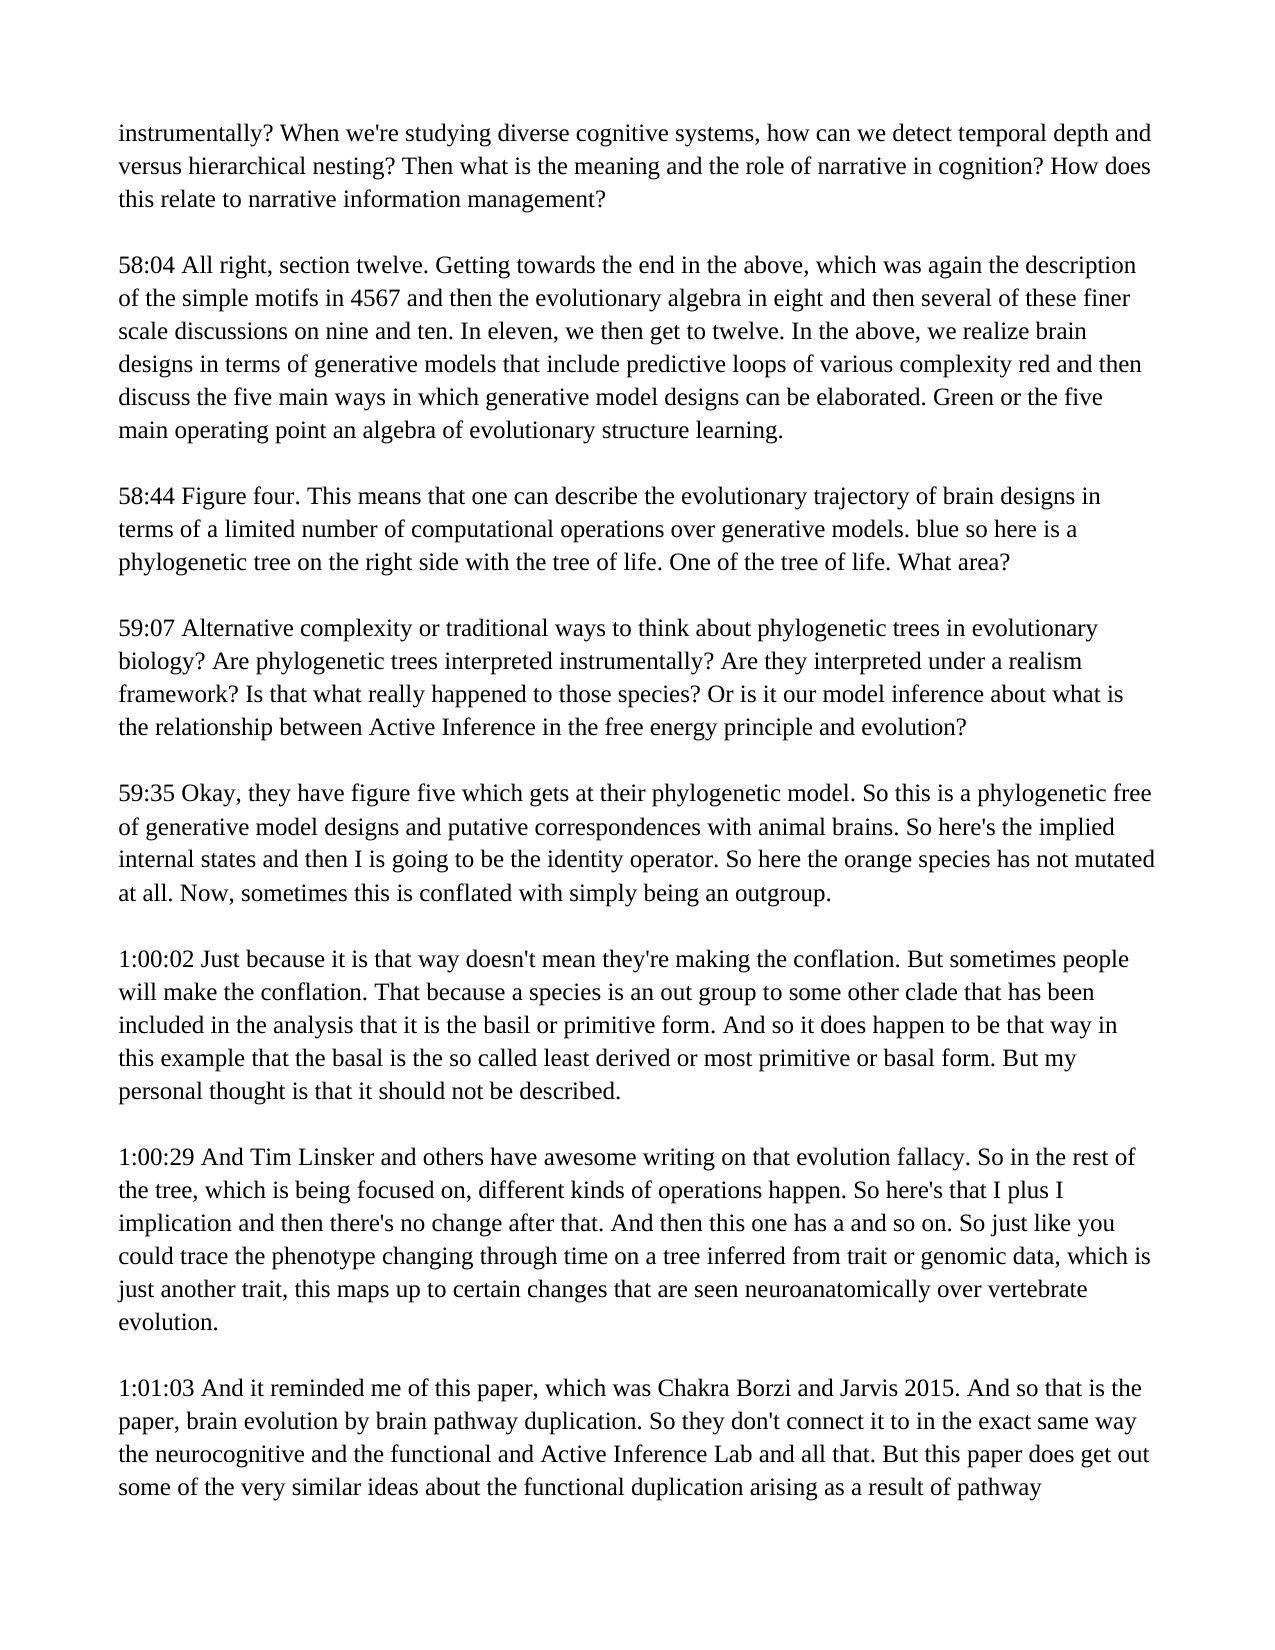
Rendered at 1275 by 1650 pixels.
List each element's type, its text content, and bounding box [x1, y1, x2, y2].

text instrumentally? When we're studying diverse cognitive systems, how can we detect temporal depth and versus hierarchical nesting? Then what is the meaning and the role of narrative in cognition? How does this relate to narrative information management? 58:04 All right, section twelve. Getting towards the end in the above, which was again the description of the simple motifs in 4567 and then the evolutionary algebra in eight and then several of these finer scale discussions on nine and ten. In eleven, we then get to twelve. In the above, we realize brain designs in terms of generative models that include predictive loops of various complexity red and then discuss the five main ways in which generative model designs can be elaborated. Green or the five main operating point an algebra of evolutionary structure learning. 58:44 Figure four. This means that one can describe the evolutionary trajectory of brain designs in terms of a limited number of computational operations over generative models. blue so here is a phylogenetic tree on the right side with the tree of life. One of the tree of life. What area? 59:07 Alternative complexity or traditional ways to think about phylogenetic trees in evolutionary biology? Are phylogenetic trees interpreted instrumentally? Are they interpreted under a realism framework? Is that what really happened to those species? Or is it our model inference about what is the relationship between Active Inference in the free energy principle and evolution? 59:35 Okay, they have figure five which gets at their phylogenetic model. So this is a phylogenetic free of generative model designs and putative correspondences with animal brains. So here's the implied internal states and then I is going to be the identity operator. So here the orange species has not mutated at all. Now, sometimes this is conflated with simply being an outgroup. 1:00:02 Just because it is that way doesn't mean they're making the conflation. But sometimes people will make the conflation. That because a species is an out group to some other clade that has been included in the analysis that it is the basil or primitive form. And so it does happen to be that way in this example that the basal is the so called least derived or most primitive or basal form. But my personal thought is that it should not be described. 1:00:29 And Tim Linsker and others have awesome writing on that evolution fallacy. So in the rest of the tree, which is being focused on, different kinds of operations happen. So here's that I plus I implication and then there's no change after that. And then this one has a and so on. So just like you could trace the phenotype changing through time on a tree inferred from trait or genomic data, which is just another trait, this maps up to certain changes that are seen neuroanatomically over vertebrate evolution. 1:01:03 And it reminded me of this paper, which was Chakra Borzi and Jarvis 2015. And so that is the paper, brain evolution by brain pathway duplication. So they don't connect it to in the exact same way the neurocognitive and the functional and Active Inference Lab and all that. But this paper does get out some of the very similar ideas about the functional duplication arising as a result of pathway [118, 118, 1157, 1501]
